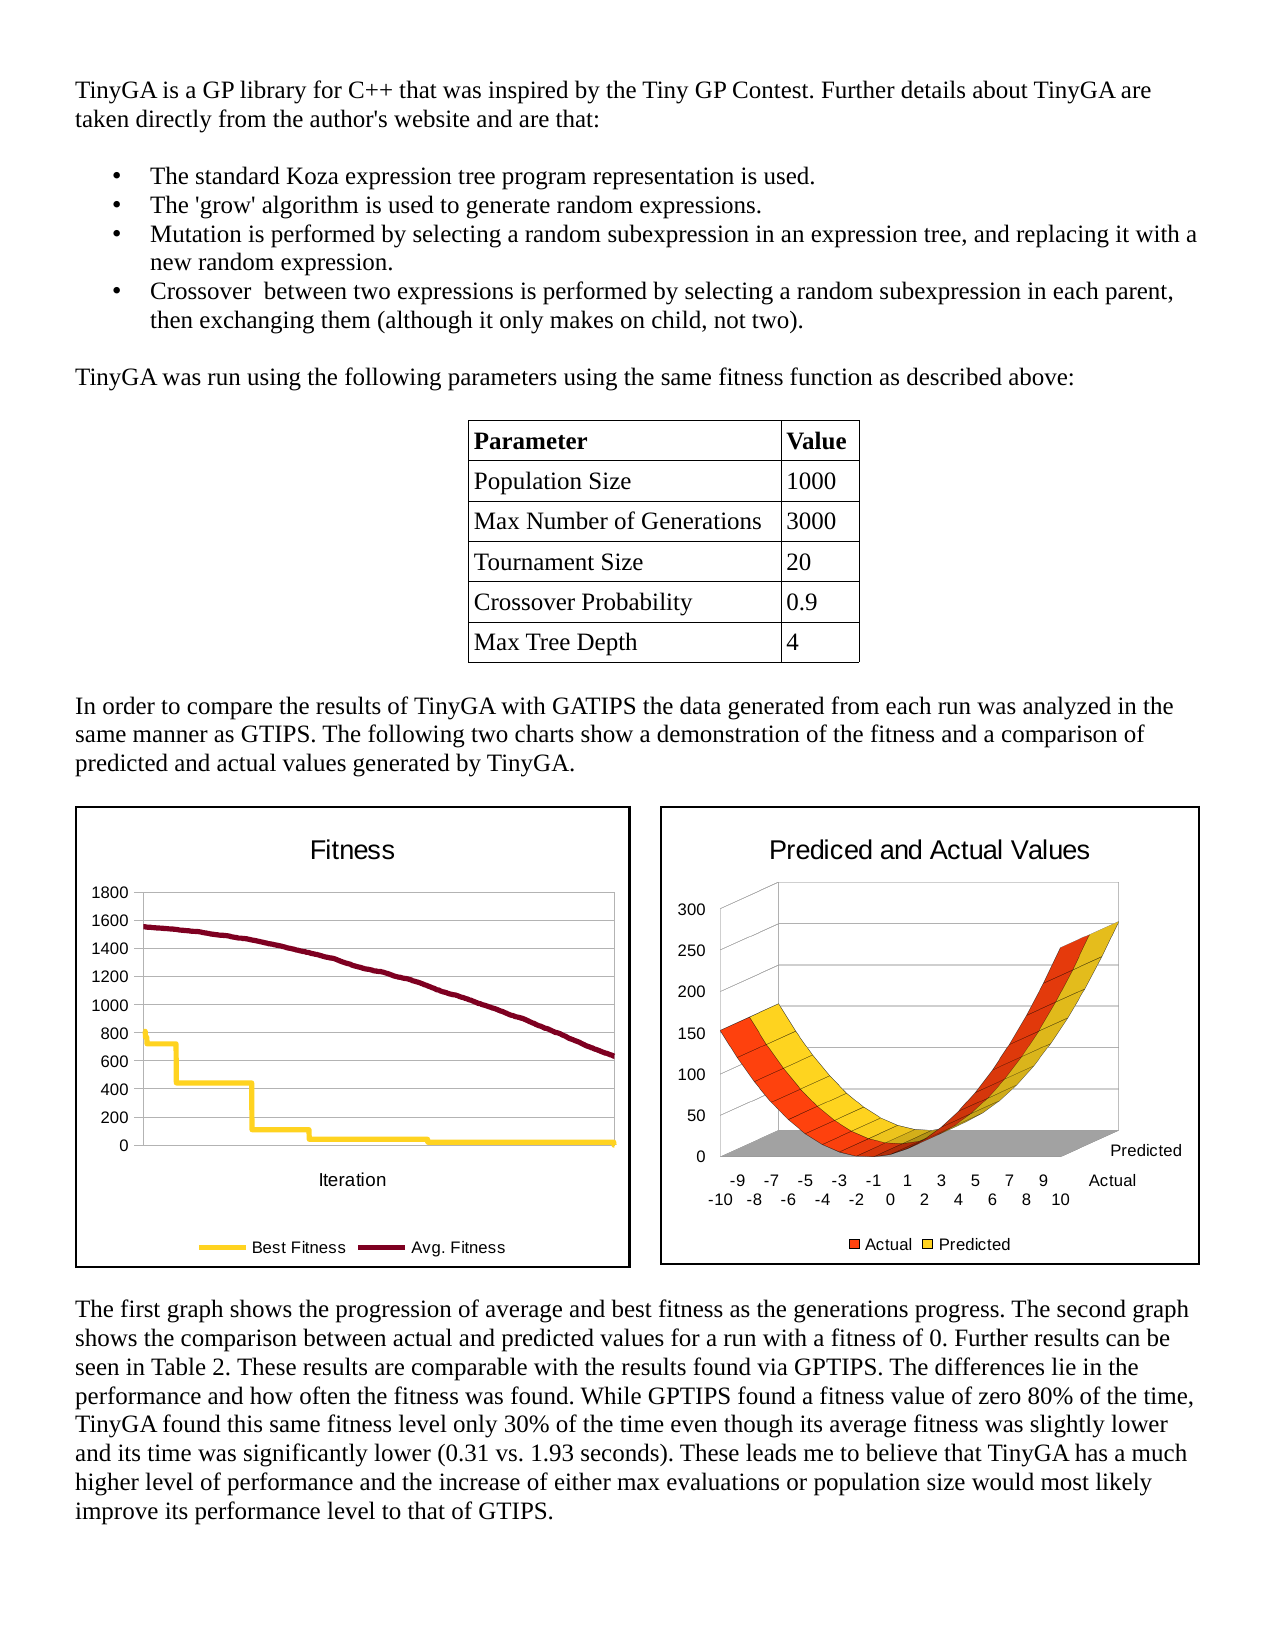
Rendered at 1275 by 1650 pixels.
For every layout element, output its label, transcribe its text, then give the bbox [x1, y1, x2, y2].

table_header Value [782, 421, 859, 460]
table_cell 0.9 [782, 582, 859, 622]
table_cell 3000 [782, 502, 859, 541]
text The first graph shows the progression of average and best fitness as the generations progress. The second graph shows the comparison between actual and predicted values for a run with a fitness of 0. Further results can be seen in Table 2. These results are comparable with the results found via GPTIPS. The differences lie in the performance and how often the fitness was found. While GPTIPS found a fitness value of zero 80% of the time, TinyGA found this same fitness level only 30% of the time even though its average fitness was slightly lower and its time was significantly lower (0.31 vs. 1.93 seconds). These leads me to believe that TinyGA has a much higher level of performance and the increase of either max evaluations or population size would most likely improve its performance level to that of GTIPS. [75, 1294, 1200, 1524]
table_header Parameter [469, 421, 781, 460]
list Mutation is performed by selecting a random subexpression in an expression tree, and replacing it with a new random expression. [112, 219, 1200, 276]
table_cell Tournament Size [469, 542, 781, 581]
table_cell 1000 [782, 461, 859, 501]
table_cell 20 [782, 542, 859, 581]
table_cell Max Tree Depth [469, 623, 781, 662]
text In order to compare the results of TinyGA with GATIPS the data generated from each run was analyzed in the same manner as GTIPS. The following two charts show a demonstration of the fitness and a comparison of predicted and actual values generated by TinyGA. [75, 691, 1200, 777]
table_cell Max Number of Generations [469, 502, 781, 541]
list The 'grow' algorithm is used to generate random expressions. [112, 190, 1200, 219]
list Crossover between two expressions is performed by selecting a random subexpression in each parent, then exchanging them (although it only makes on child, not two). [112, 276, 1200, 334]
text TinyGA is a GP library for C++ that was inspired by the Tiny GP Contest. Further details about TinyGA are taken directly from the author's website and are that: [75, 75, 1200, 132]
table_cell 4 [782, 623, 859, 662]
text TinyGA was run using the following parameters using the same fitness function as described above: [75, 362, 1200, 391]
table_cell Population Size [469, 461, 781, 501]
table_cell Crossover Probability [469, 582, 781, 622]
list The standard Koza expression tree program representation is used. [112, 161, 1200, 190]
